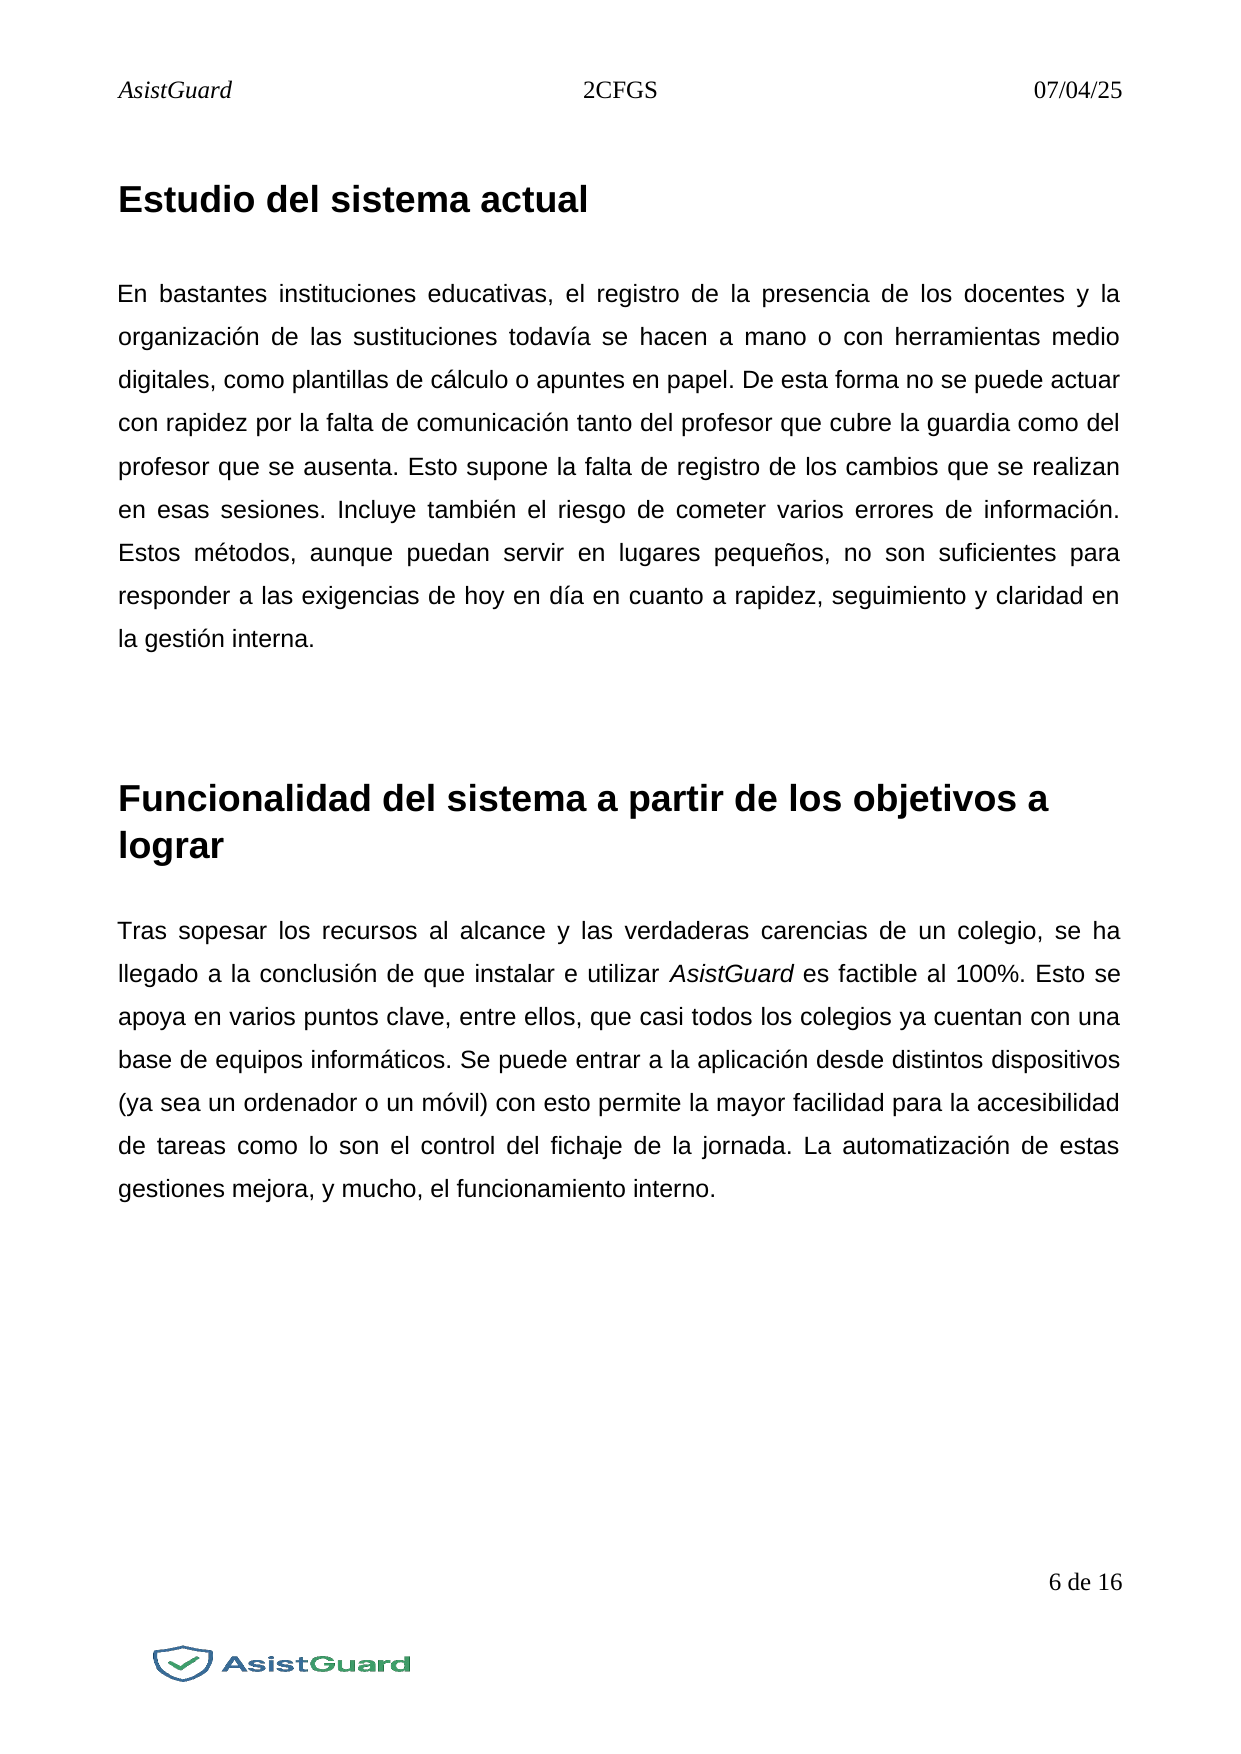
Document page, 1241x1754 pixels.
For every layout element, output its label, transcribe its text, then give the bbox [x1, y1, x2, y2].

subtitle Estudio del sistema actual [118, 177, 1122, 221]
subtitle Funcionalidad del sistema a partir de los objetivos a lograr [118, 776, 1122, 867]
picture [118, 1578, 443, 1754]
text Tras sopesar los recursos al alcance y las verdaderas carencias de un colegio, se ha llegado a la conclusión de que instalar e utilizar AsistGuard es factible al 100%. Esto se apoya en varios puntos clave, entre ellos, que casi todos los colegios ya cuentan con una base de equipos informáticos. Se puede entrar a la aplicación desde distintos dispositivos (ya sea un ordenador o un móvil) con esto permite la mayor facilidad para la accesibilidad de tareas como lo son el control del fichaje de la jornada. La automatización de estas gestiones mejora, y mucho, el funcionamiento interno. [117, 916, 1122, 1203]
text En bastantes instituciones educativas, el registro de la presencia de los docentes y la organización de las sustituciones todavía se hacen a mano o con herramientas medio digitales, como plantillas de cálculo o apuntes en papel. De esta forma no se puede actuar con rapidez por la falta de comunicación tanto del profesor que cubre la guardia como del profesor que se ausenta. Esto supone la falta de registro de los cambios que se realizan en esas sesiones. Incluye también el riesgo de cometer varios errores de información. Estos métodos, aunque puedan servir en lugares pequeños, no son suficientes para responder a las exigencias de hoy en día en cuanto a rapidez, seguimiento y claridad en la gestión interna. [117, 279, 1122, 653]
